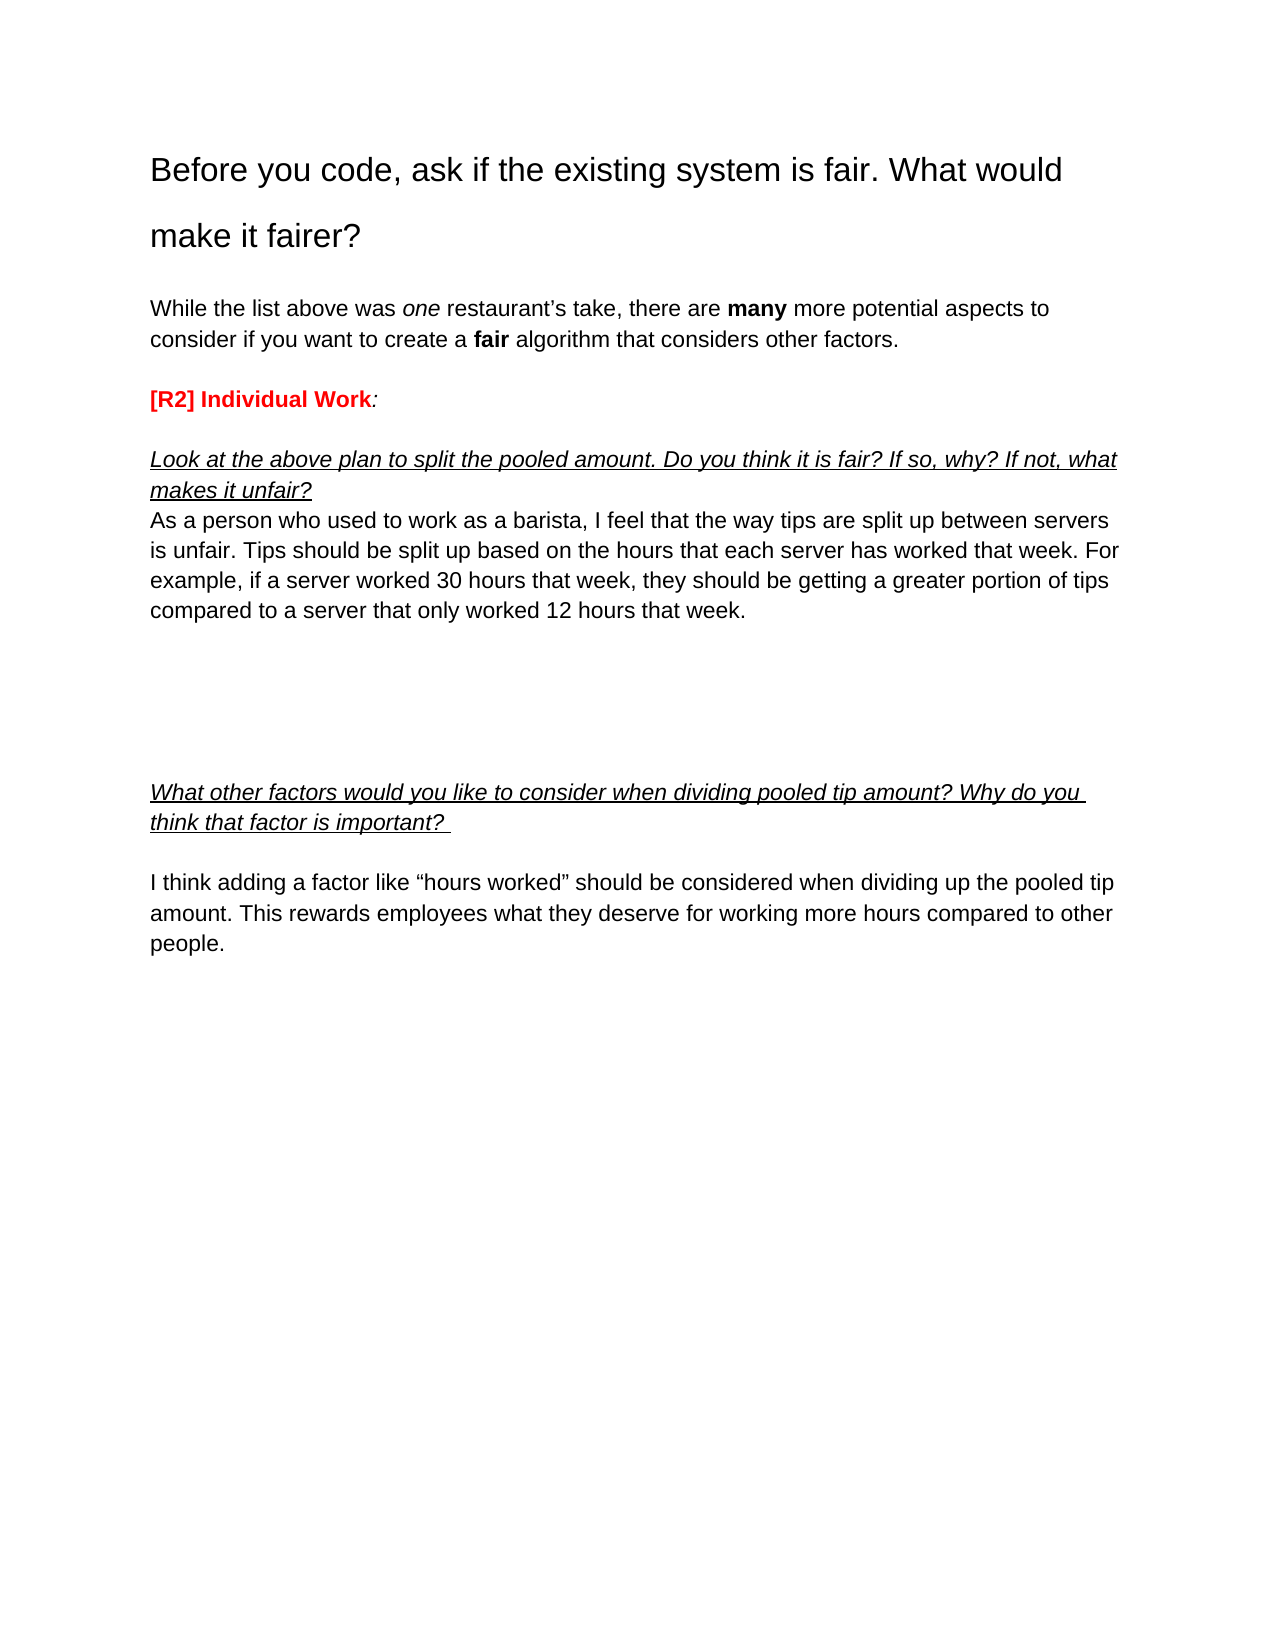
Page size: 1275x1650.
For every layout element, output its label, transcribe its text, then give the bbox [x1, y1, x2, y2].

text [R2] Individual Work: [150, 386, 1125, 412]
text As a person who used to work as a barista, I feel that the way tips are split up between servers is unfair. Tips should be split up based on the hours that each server has worked that week. For example, if a server worked 30 hours that week, they should be getting a greater portion of tips compared to a server that only worked 12 hours that week. [150, 507, 1125, 624]
text While the list above was one restaurant’s take, there are many more potential aspects to consider if you want to create a fair algorithm that considers other factors. [150, 295, 1125, 352]
text I think adding a factor like “hours worked” should be considered when dividing up the pooled tip amount. This rewards employees what they deserve for working more hours compared to other people. [150, 869, 1125, 956]
subtitle Before you code, ask if the existing system is fair. What would make it fairer? [150, 150, 1125, 255]
text What other factors would you like to consider when dividing pooled tip amount? Why do you think that factor is important? [150, 779, 1125, 835]
text Look at the above plan to split the pooled amount. Do you think it is fair? If so, why? If not, what makes it unfair? [150, 446, 1125, 503]
